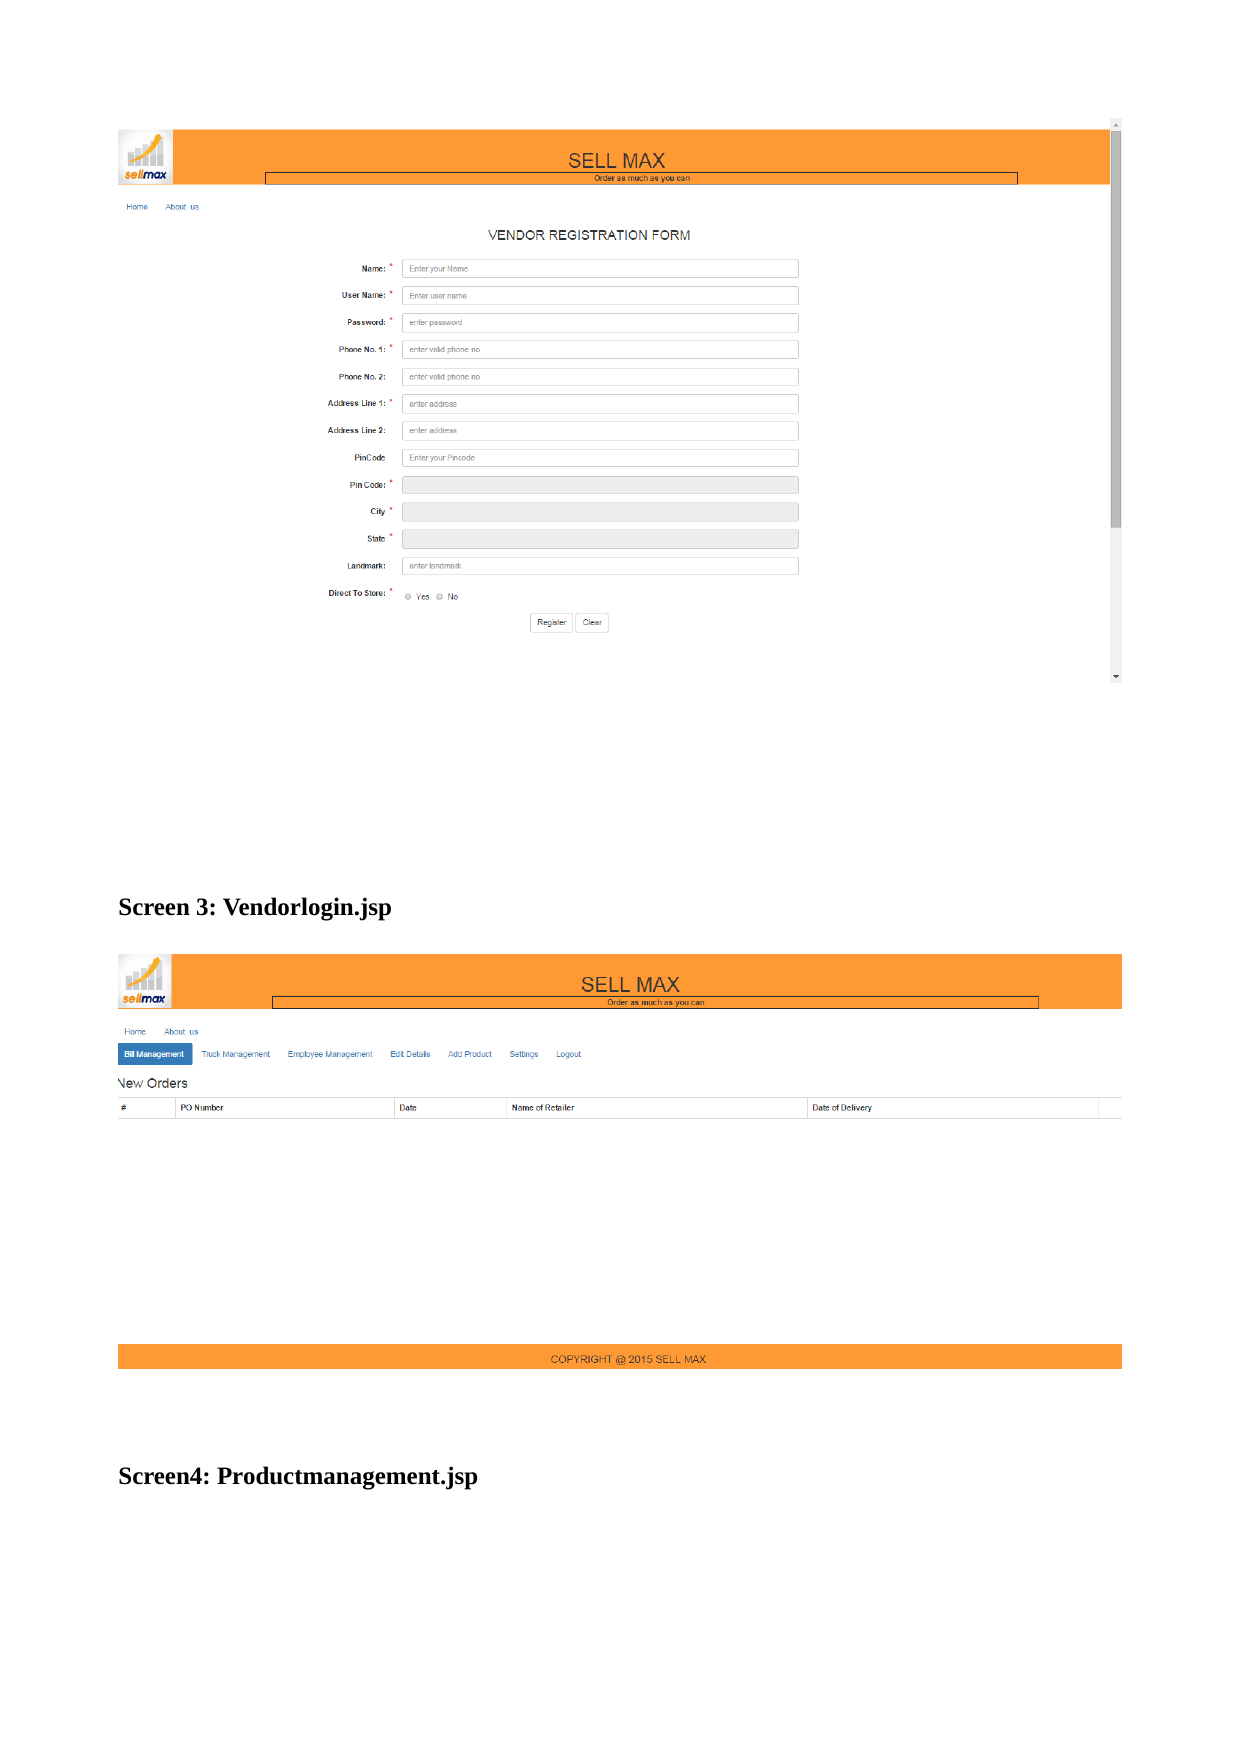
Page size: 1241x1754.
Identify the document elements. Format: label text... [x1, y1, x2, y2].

picture [118, 954, 1122, 1404]
text Screen4: Productmanagement.jsp [118, 1461, 1122, 1490]
picture [118, 118, 1122, 683]
text Screen 3: Vendorlogin.jsp [118, 892, 1122, 921]
